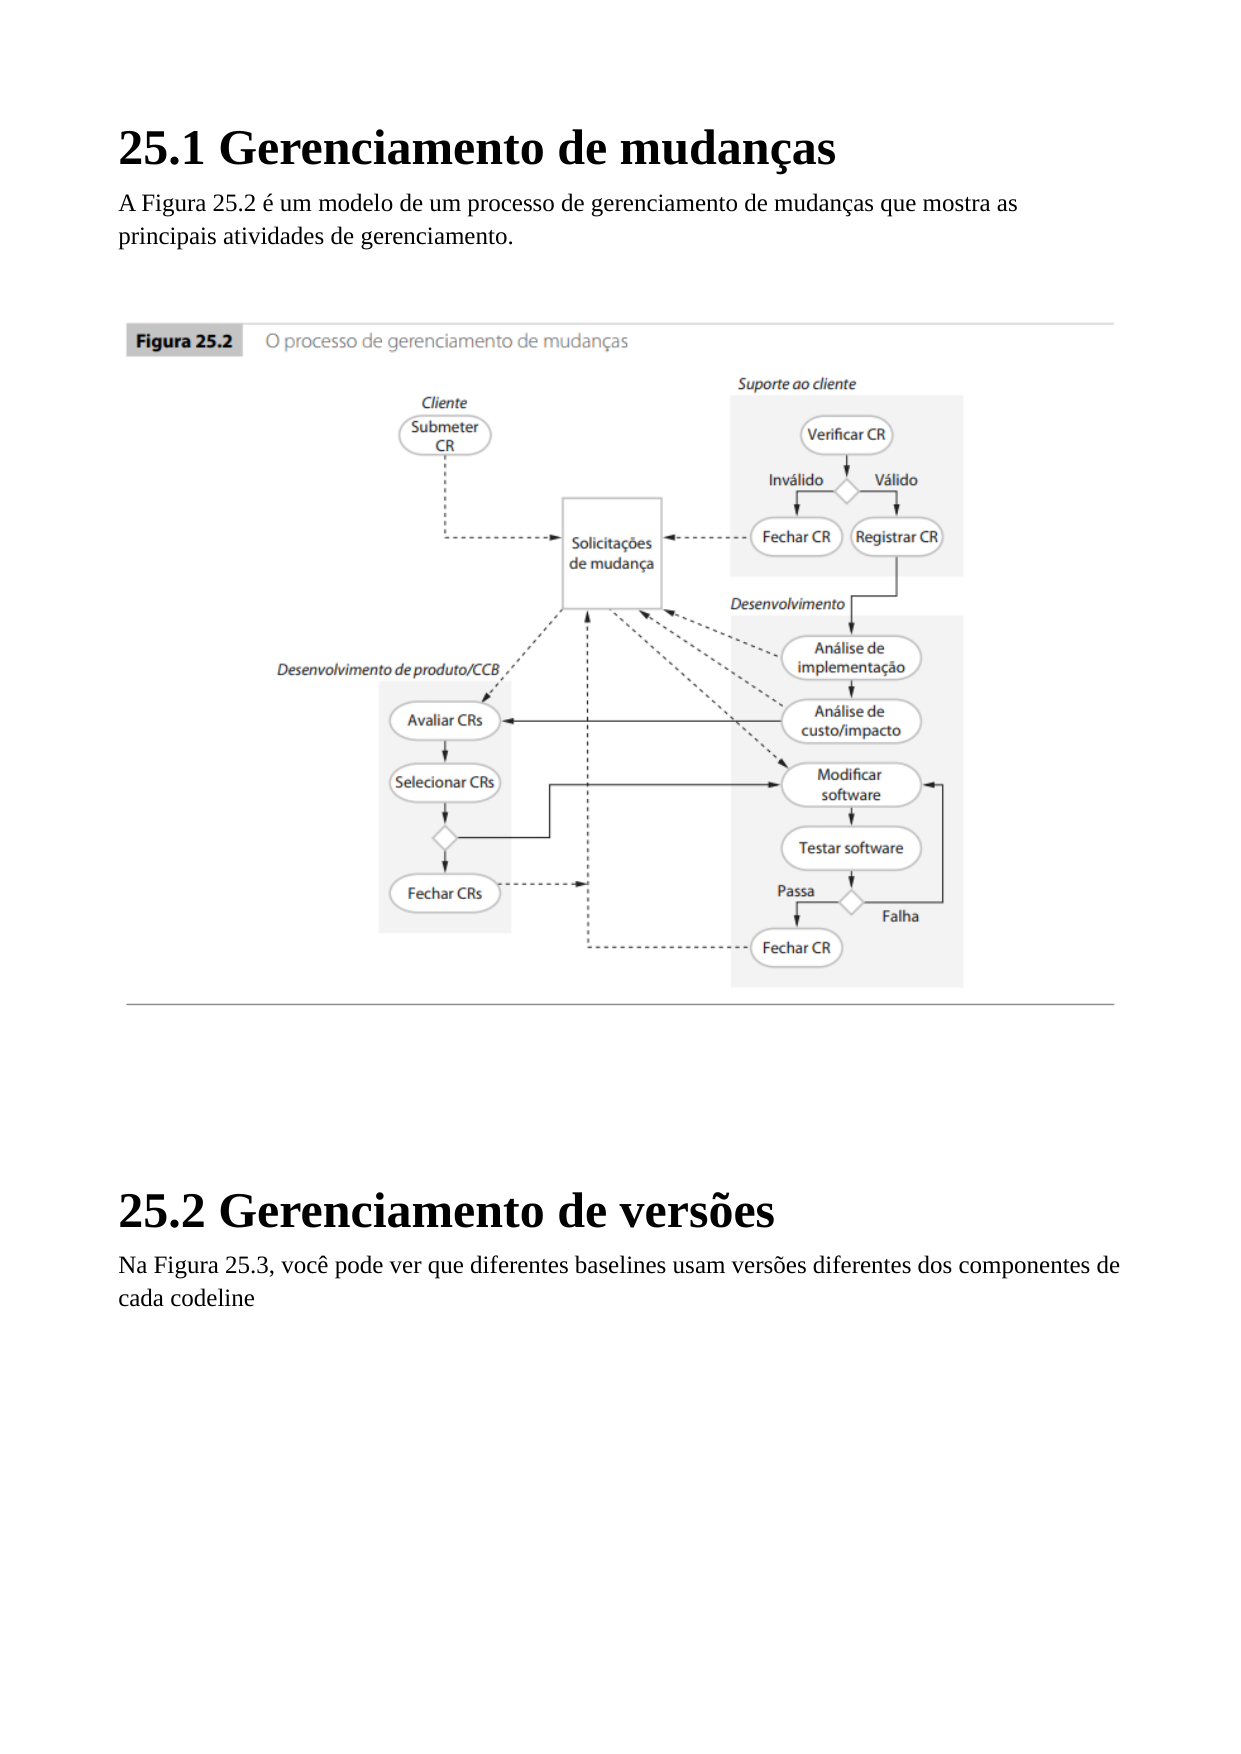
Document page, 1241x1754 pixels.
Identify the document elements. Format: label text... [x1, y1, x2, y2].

text A Figura 25.2 é um modelo de um processo de gerenciamento de mudanças que mostra as principais atividades de gerenciamento. [118, 188, 1122, 250]
subtitle 25.2 Gerenciamento de versões [118, 1180, 1122, 1238]
text Na Figura 25.3, você pode ver que diferentes baselines usam versões diferentes dos componentes de cada codeline [118, 1250, 1122, 1312]
picture [118, 316, 1123, 1009]
subtitle 25.1 Gerenciamento de mudanças [118, 118, 1122, 176]
